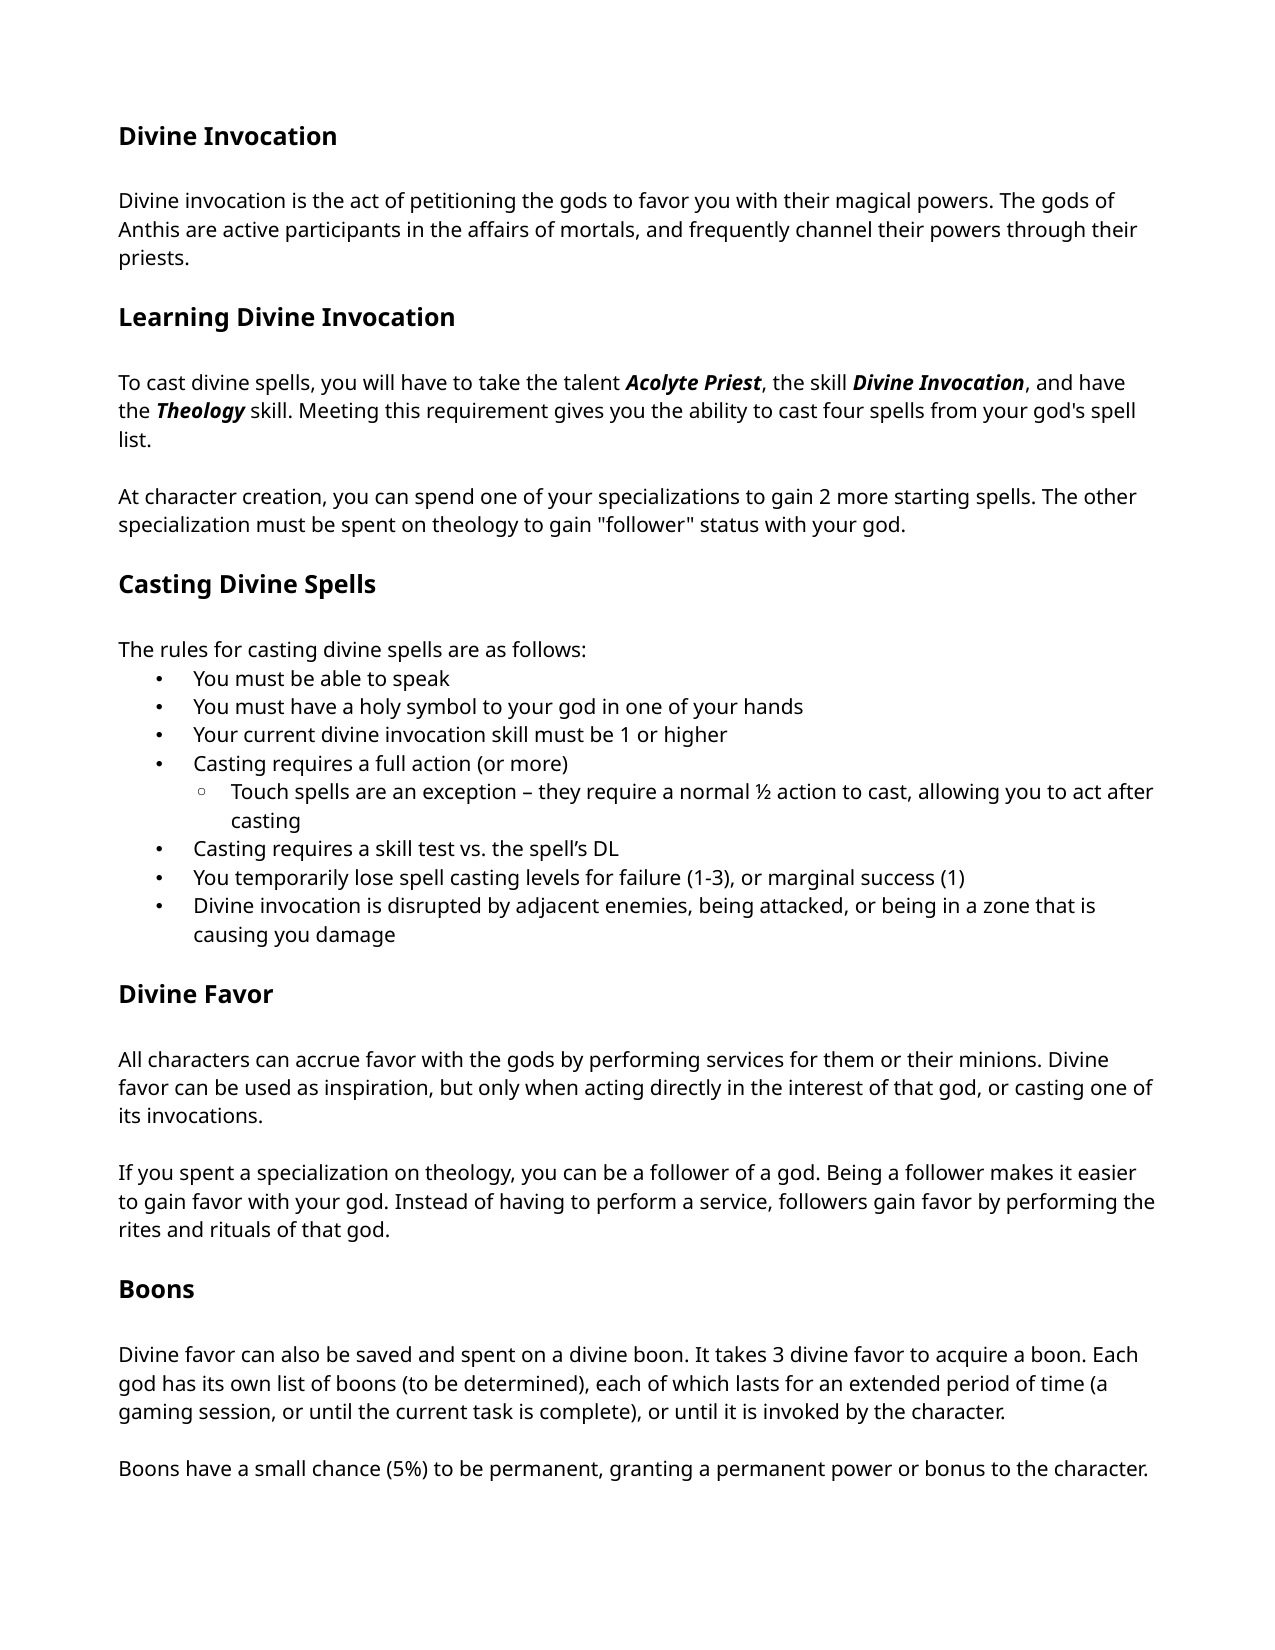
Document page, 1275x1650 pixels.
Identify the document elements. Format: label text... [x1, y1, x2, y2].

list You temporarily lose spell casting levels for failure (1-3), or marginal success (1) [156, 863, 1157, 891]
list Casting requires a full action (or more) [156, 749, 1157, 777]
list You must have a holy symbol to your god in one of your hands [156, 692, 1157, 721]
text Boons have a small chance (5%) to be permanent, granting a permanent power or bonus to the character. [118, 1454, 1157, 1482]
text Learning Divine Invocation [118, 300, 1157, 334]
text To cast divine spells, you will have to take the talent Acolyte Priest, the skill Divine Invocation, and have the Theology skill. Meeting this requirement gives you the ability to cast four spells from your god's spell list. [118, 368, 1157, 453]
text Casting Divine Spells [118, 567, 1157, 601]
text Divine Favor [118, 977, 1157, 1011]
text Divine favor can also be saved and spent on a divine boon. It takes 3 divine favor to acquire a boon. Each god has its own list of boons (to be determined), each of which lasts for an extended period of time (a gaming session, or until the current task is complete), or until it is invoked by the character. [118, 1340, 1157, 1426]
text At character creation, you can spend one of your specializations to gain 2 more starting spells. The other specialization must be spent on theology to gain "follower" status with your god. [118, 482, 1157, 539]
text If you spent a specialization on theology, you can be a follower of a god. Being a follower makes it easier to gain favor with your god. Instead of having to perform a service, followers gain favor by performing the rites and rituals of that god. [118, 1158, 1157, 1244]
list Divine invocation is disrupted by adjacent enemies, being attacked, or being in a zone that is causing you damage [156, 891, 1157, 948]
text Boons [118, 1272, 1157, 1306]
list Casting requires a skill test vs. the spell’s DL [156, 834, 1157, 863]
text Divine Invocation [118, 118, 1157, 152]
list You must be able to speak [156, 664, 1157, 692]
list Your current divine invocation skill must be 1 or higher [156, 721, 1157, 749]
text The rules for casting divine spells are as follows: [118, 635, 1157, 664]
text All characters can accrue favor with the gods by performing services for them or their minions. Divine favor can be used as inspiration, but only when acting directly in the interest of that god, or casting one of its invocations. [118, 1045, 1157, 1130]
text Divine invocation is the act of petitioning the gods to favor you with their magical powers. The gods of Anthis are active participants in the affairs of mortals, and frequently channel their powers through their priests. [118, 186, 1157, 272]
list Touch spells are an exception – they require a normal ½ action to cast, allowing you to act after casting [193, 777, 1157, 834]
